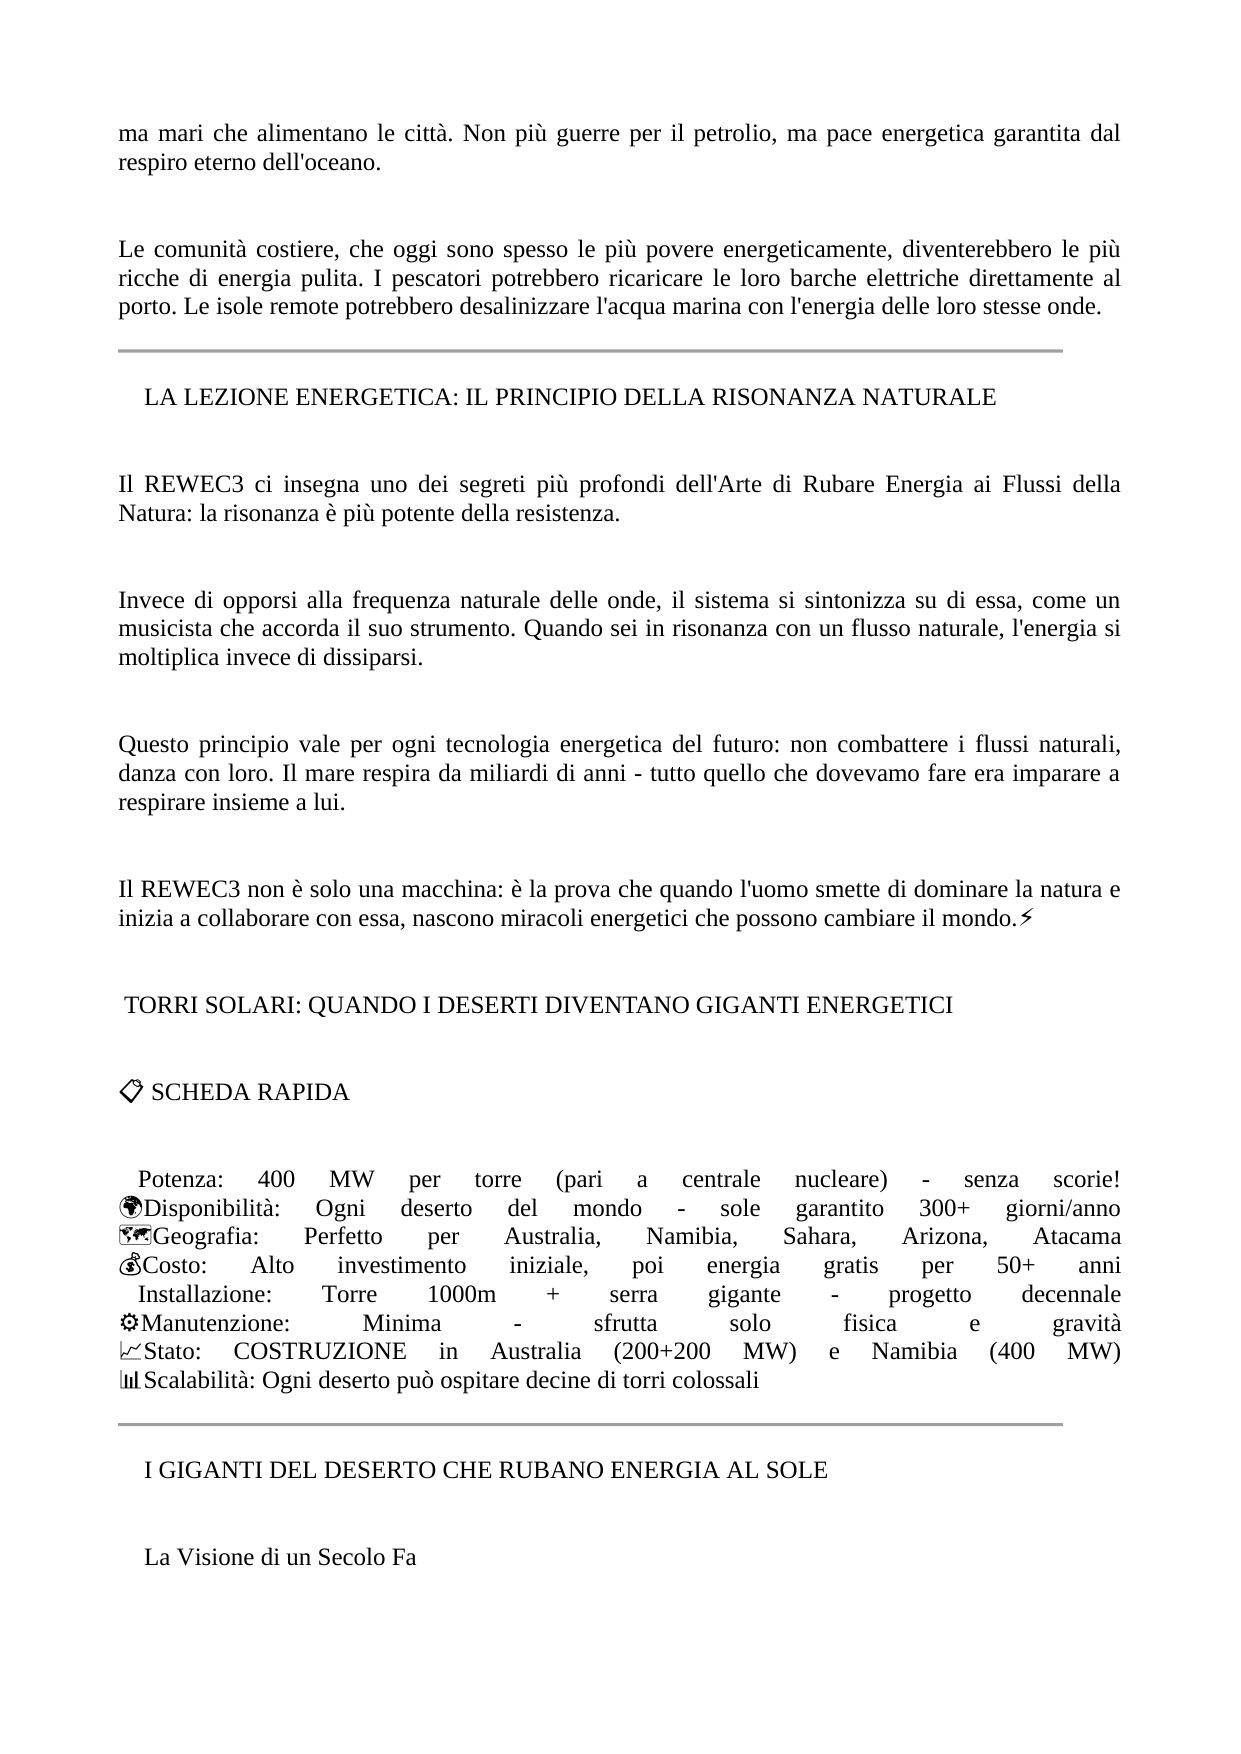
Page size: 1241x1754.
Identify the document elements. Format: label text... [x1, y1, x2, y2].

subtitle 🌅 La Visione di un Secolo Fa [118, 1542, 1122, 1571]
text Il REWEC3 ci insegna uno dei segreti più profondi dell'Arte di Rubare Energia ai Flussi della Natura: la risonanza è più potente della resistenza. [118, 469, 1122, 526]
text Il REWEC3 non è solo una macchina: è la prova che quando l'uomo smette di dominare la natura e inizia a collaborare con essa, nascono miracoli energetici che possono cambiare il mondo.🌊⚡ [118, 874, 1122, 931]
text ma mari che alimentano le città. Non più guerre per il petrolio, ma pace energetica garantita dal respiro eterno dell'oceano. [118, 118, 1122, 176]
subtitle 🏗️ TORRI SOLARI: QUANDO I DESERTI DIVENTANO GIGANTI ENERGETICI [118, 990, 1122, 1018]
text Questo principio vale per ogni tecnologia energetica del futuro: non combattere i flussi naturali, danza con loro. Il mare respira da miliardi di anni - tutto quello che dovevamo fare era imparare a respirare insieme a lui. [118, 729, 1122, 816]
subtitle 🎯 LA LEZIONE ENERGETICA: IL PRINCIPIO DELLA RISONANZA NATURALE [118, 382, 1122, 411]
subtitle 📋 SCHEDA RAPIDA [118, 1077, 1122, 1106]
text 🔋Potenza: 400 MW per torre (pari a centrale nucleare) - senza scorie! 🌍Disponibilità: Ogni deserto del mondo - sole garantito 300+ giorni/anno 🗺️Geografia: Perfetto per Australia, Namibia, Sahara, Arizona, Atacama 💰Costo: Alto investimento iniziale, poi energia gratis per 50+ anni 🔧Installazione: Torre 1000m + serra gigante - progetto decennale ⚙️Manutenzione: Minima - sfrutta solo fisica e gravità 📈Stato: COSTRUZIONE in Australia (200+200 MW) e Namibia (400 MW) 📊Scalabilità: Ogni deserto può ospitare decine di torri colossali [118, 1164, 1122, 1394]
subtitle 📖 I GIGANTI DEL DESERTO CHE RUBANO ENERGIA AL SOLE [118, 1455, 1122, 1484]
text Le comunità costiere, che oggi sono spesso le più povere energeticamente, diventerebbero le più ricche di energia pulita. I pescatori potrebbero ricaricare le loro barche elettriche direttamente al porto. Le isole remote potrebbero desalinizzare l'acqua marina con l'energia delle loro stesse onde. [118, 234, 1122, 320]
text Invece di opporsi alla frequenza naturale delle onde, il sistema si sintonizza su di essa, come un musicista che accorda il suo strumento. Quando sei in risonanza con un flusso naturale, l'energia si moltiplica invece di dissiparsi. [118, 585, 1122, 671]
